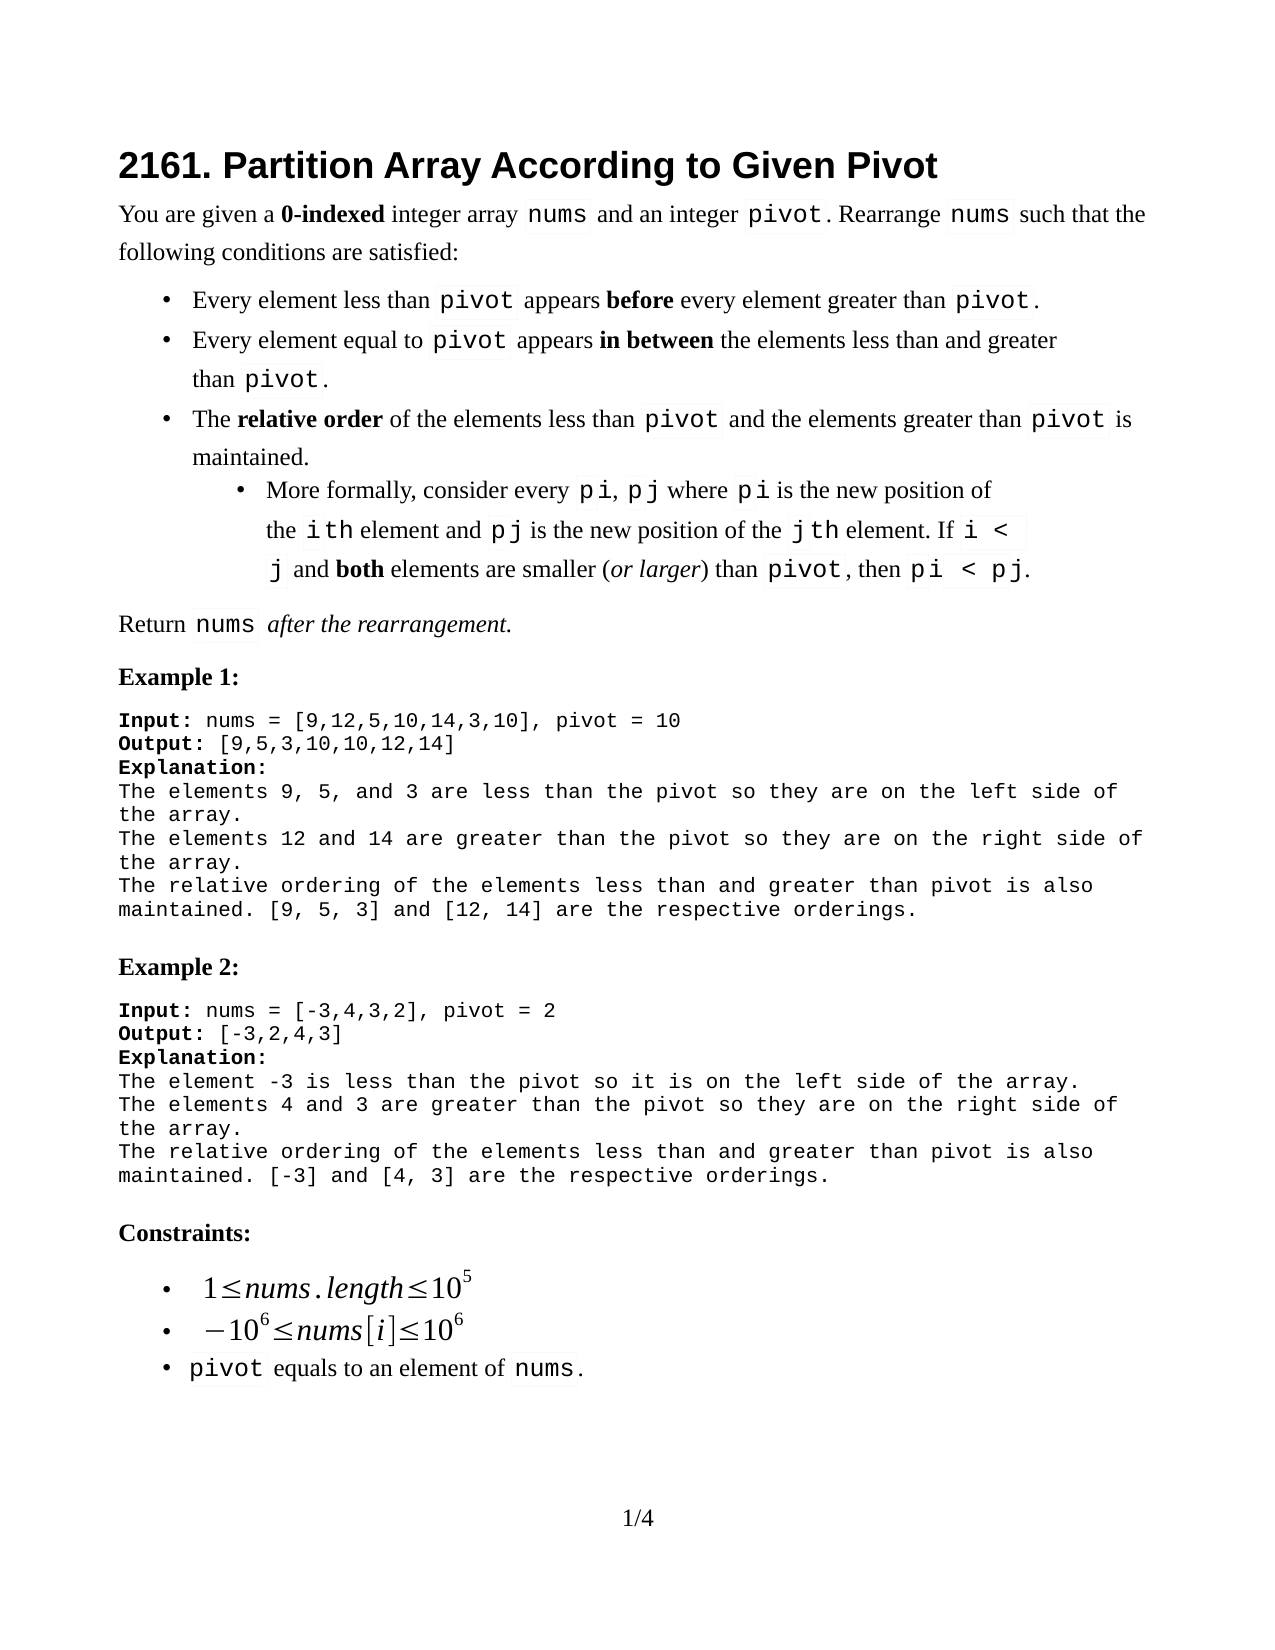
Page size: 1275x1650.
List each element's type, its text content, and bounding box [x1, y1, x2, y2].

list Every element less than pivot appears before every element greater than pivot. [518, 285, 952, 319]
text Example 1: [118, 662, 1157, 691]
text The elements 9, 5, and 3 are less than the pivot so they are on the left side of the array. [118, 781, 1157, 828]
text Input: nums = [-3,4,3,2], pivot = 2 [118, 1000, 1157, 1023]
text The relative ordering of the elements less than and greater than pivot is also maintained. [9, 5, 3] and [12, 14] are the respective orderings. [118, 875, 1157, 923]
list Every element less than pivot appears before every element greater than pivot. [162, 285, 436, 319]
text You are given a 0-indexed integer array nums and an integer pivot. Rearrange nums such that the following conditions are satisfied: [118, 199, 1157, 266]
text Return [118, 608, 193, 642]
text Explanation: [118, 757, 1157, 781]
text The relative ordering of the elements less than and greater than pivot is also maintained. [-3] and [4, 3] are the respective orderings. [118, 1142, 1157, 1189]
list pivot equals to an element of nums. [268, 1352, 511, 1386]
list pivot equals to an element of nums. [162, 1352, 267, 1386]
list More formally, consider every pi, pj where pi is the new position of the ith element and pj is the new position of the jth element. If i < j and both elements are smaller (or larger) than pivot, then pi < pj. [236, 475, 1157, 588]
text after the rearrangement. [259, 608, 1157, 642]
list pivot equals to an element of nums. [512, 1353, 577, 1386]
list Every element less than pivot appears before every element greater than pivot. [437, 286, 517, 319]
list Every element less than pivot appears before every element greater than pivot. [953, 286, 1033, 319]
text The elements 12 and 14 are greater than the pivot so they are on the right side of the array. [118, 828, 1157, 875]
text Constraints: [118, 1218, 1157, 1247]
text Output: [9,5,3,10,10,12,14] [118, 733, 1157, 757]
text Input: nums = [9,12,5,10,14,3,10], pivot = 10 [118, 710, 1157, 733]
text nums [194, 609, 258, 642]
list Every element less than pivot appears before every element greater than pivot. [1034, 285, 1157, 319]
list pivot equals to an element of nums. [578, 1352, 1157, 1386]
text Explanation: [118, 1047, 1157, 1071]
list Every element equal to pivot appears in between the elements less than and greater than pivot. [162, 324, 1157, 398]
list The relative order of the elements less than pivot and the elements greater than pivot is maintained. [162, 403, 1157, 471]
subtitle 2161. Partition Array According to Given Pivot [118, 143, 1157, 186]
text The element -3 is less than the pivot so it is on the left side of the array. [118, 1071, 1157, 1094]
text The elements 4 and 3 are greater than the pivot so they are on the right side of the array. [118, 1094, 1157, 1142]
text Example 2: [118, 952, 1157, 981]
text Output: [-3,2,4,3] [118, 1023, 1157, 1047]
